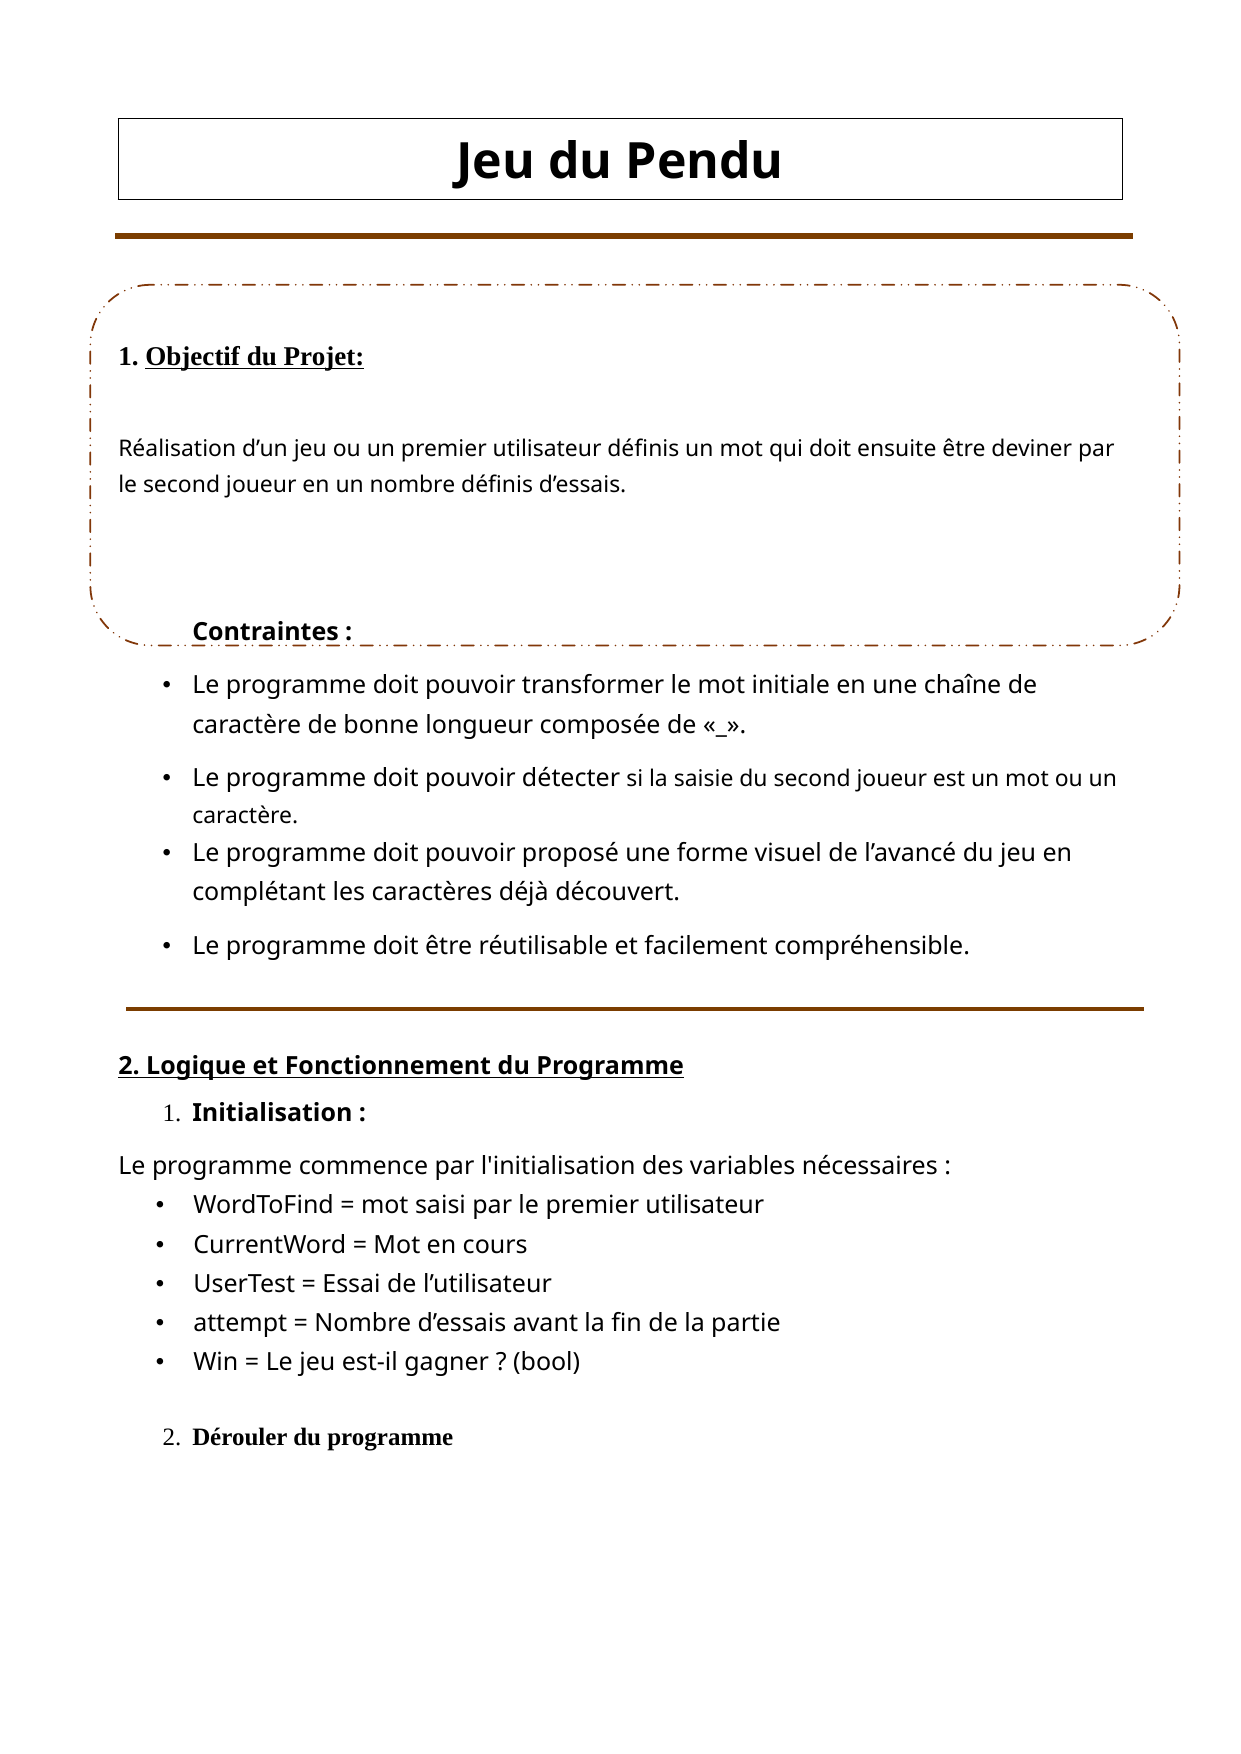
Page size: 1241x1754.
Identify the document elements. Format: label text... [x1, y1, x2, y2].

list Win = Le jeu est-il gagner ? (bool) [156, 1344, 1122, 1378]
list WordToFind = mot saisi par le premier utilisateur [156, 1187, 1122, 1221]
list attempt = Nombre d’essais avant la fin de la partie [156, 1305, 1122, 1339]
list Initialisation : [162, 1094, 1122, 1128]
text Réalisation d’un jeu ou un premier utilisateur définis un mot qui doit ensuite être deviner par le second joueur en un nombre définis d’essais. [118, 432, 1122, 499]
list Le programme doit pouvoir proposé une forme visuel de l’avancé du jeu en complétant les caractères déjà découvert. [162, 835, 1122, 908]
list Dérouler du programme [162, 1422, 1122, 1451]
list Le programme doit pouvoir transformer le mot initiale en une chaîne de caractère de bonne longueur composée de «_». [162, 667, 1122, 740]
text Contraintes : [118, 613, 1122, 647]
list UserTest = Essai de l’utilisateur [156, 1266, 1122, 1299]
list Le programme doit pouvoir détecter si la saisie du second joueur est un mot ou un caractère. [162, 760, 1122, 830]
text Le programme commence par l'initialisation des variables nécessaires : [118, 1148, 1122, 1182]
subtitle 1. Objectif du Projet: [118, 341, 1122, 372]
list CurrentWord = Mot en cours [156, 1226, 1122, 1260]
subtitle 2. Logique et Fonctionnement du Programme [118, 1048, 1122, 1082]
table_header Jeu du Pendu [119, 119, 1122, 199]
list Le programme doit être réutilisable et facilement compréhensible. [162, 928, 1122, 962]
